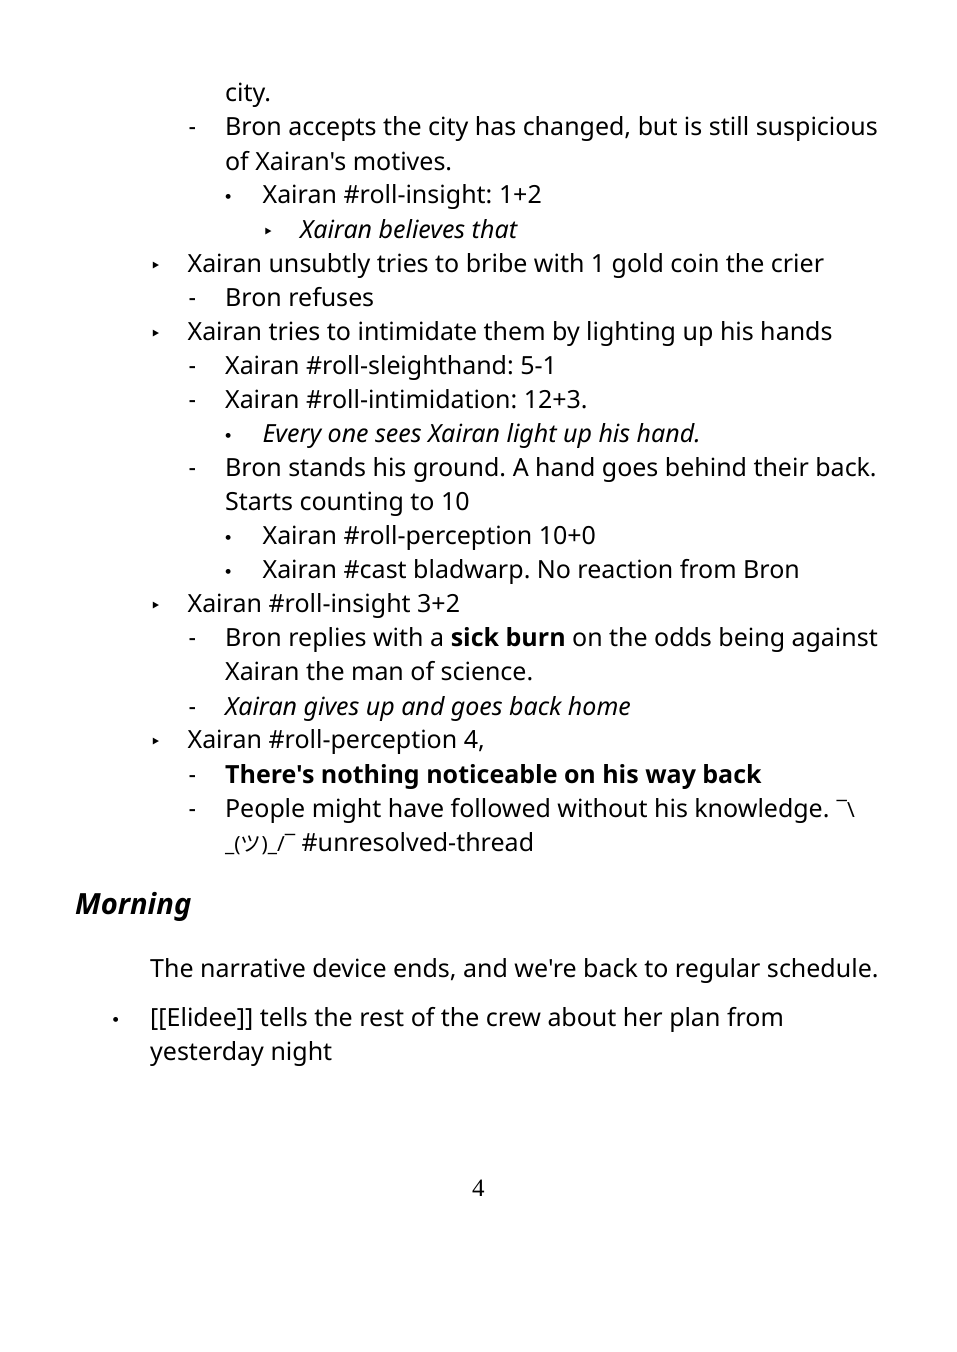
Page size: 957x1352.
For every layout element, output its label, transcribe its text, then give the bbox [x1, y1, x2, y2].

list Xairan #roll-perception 4, [150, 722, 881, 756]
list Xairan #cast bladwarp. No reaction from Bron [225, 552, 881, 586]
list Xairan #roll-sleighthand: 5-1 [187, 347, 881, 382]
list Xairan believes that [262, 211, 881, 245]
list Xairan unsubtly tries to bribe with 1 gold coin the crier [150, 245, 881, 279]
list Bron accepts the city has changed, but is still suspicious of Xairan's motives. [187, 109, 881, 177]
text The narrative device ends, and we're back to regular schedule. [150, 951, 881, 985]
list Xairan tries to intimidate them by lighting up his hands [150, 313, 881, 347]
subtitle Morning [75, 883, 881, 923]
list There's nothing noticeable on his way back [187, 756, 881, 790]
list People might have followed without his knowledge. ¯\_(ツ)_/¯ #unresolved-thread [187, 790, 881, 858]
list Xairan #roll-perception 10+0 [225, 518, 881, 552]
list Bron replies with a sick burn on the odds being against Xairan the man of science. [187, 620, 881, 688]
list Bron stands his ground. A hand goes behind their back. Starts counting to 10 [187, 450, 881, 518]
list Bron refuses [187, 279, 881, 313]
list Xairan #roll-insight: 1+2 [225, 177, 881, 211]
list Xairan #roll-intimidation: 12+3. [187, 382, 881, 416]
list Every one sees Xairan light up his hand. [225, 416, 881, 450]
list Xairan gives up and goes back home [187, 688, 881, 722]
list [[Elidee]] tells the rest of the crew about her plan from yesterday night [112, 1000, 881, 1068]
list Xairan #roll-insight 3+2 [150, 586, 881, 620]
list city. [187, 75, 881, 109]
